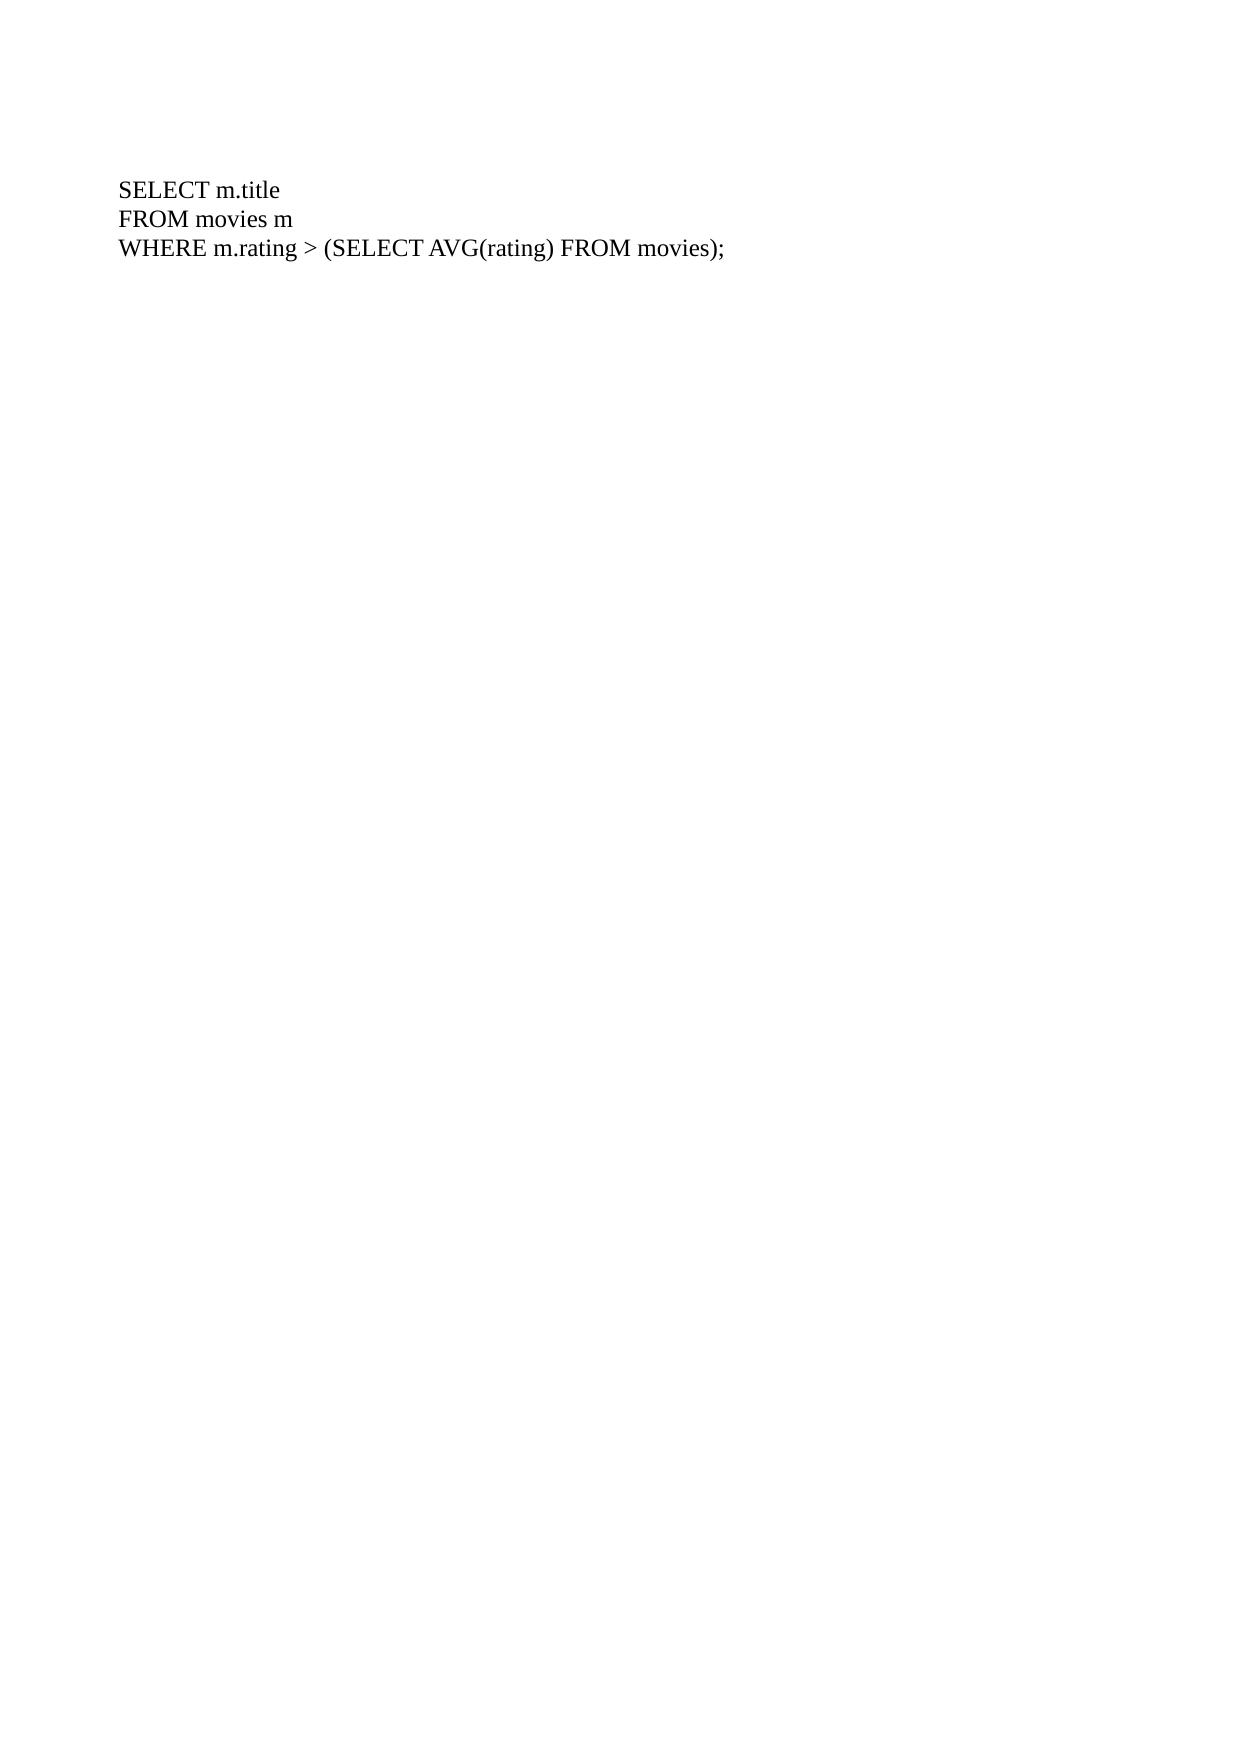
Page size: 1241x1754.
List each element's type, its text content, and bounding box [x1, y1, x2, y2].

text WHERE m.rating > (SELECT AVG(rating) FROM movies); [118, 233, 1122, 262]
text FROM movies m [118, 204, 1122, 233]
text SELECT m.title [118, 176, 1122, 204]
